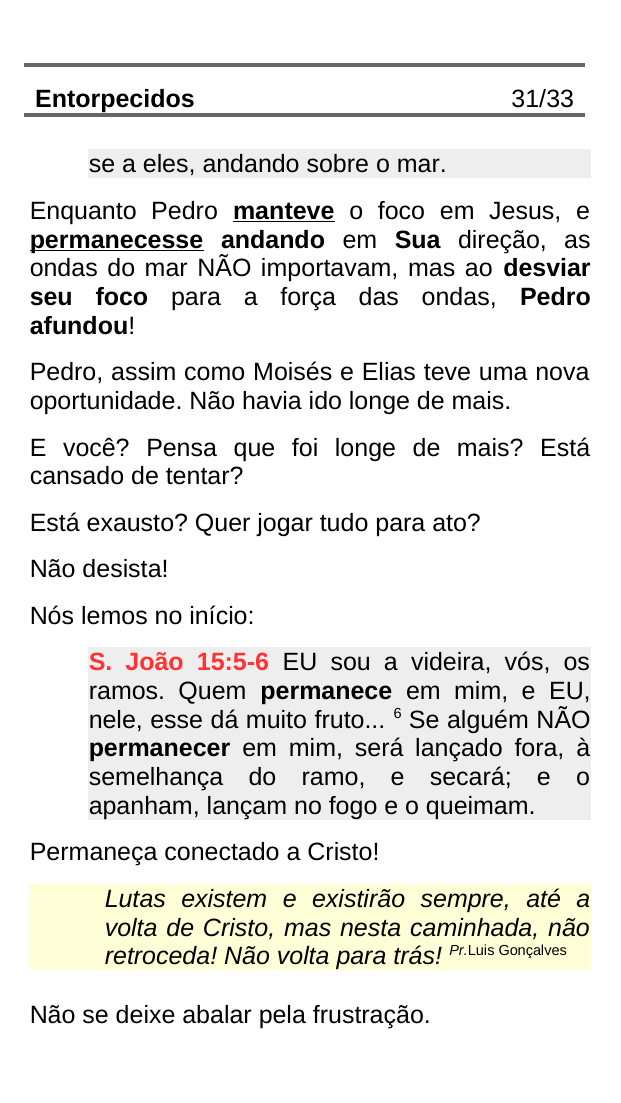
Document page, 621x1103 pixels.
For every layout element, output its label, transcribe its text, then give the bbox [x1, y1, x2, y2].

text Nós lemos no início: [29, 601, 591, 629]
text E você? Pensa que foi longe de mais? Está cansado de tentar? [29, 433, 591, 490]
text Permaneça conectado a Cristo! [29, 837, 591, 866]
text Não se deixe abalar pela frustração. [29, 999, 591, 1028]
text Está exausto? Quer jogar tudo para ato? [29, 508, 591, 537]
text Não desista! [29, 554, 591, 583]
list S. João 15:5-6 EU sou a videira, vós, os ramos. Quem permanece em mim, e EU, nele, esse dá muito fruto... 6 Se alguém NÃO permanecer em mim, será lançado fora, à semelhança do ramo, e secará; e o apanham, lançam no fogo e o queimam. [88, 647, 591, 820]
text Enquanto Pedro manteve o foco em Jesus, e permanecesse andando em Sua direção, as ondas do mar NÃO importavam, mas ao desviar seu foco para a força das ondas, Pedro afundou! [29, 196, 591, 340]
text Pedro, assim como Moisés e Elias teve uma nova oportunidade. Não havia ido longe de mais. [29, 357, 591, 415]
list Lutas existem e existirão sempre, até a volta de Cristo, mas nesta caminhada, não retroceda! Não volta para trás! Pr.Luis Gonçalves [29, 884, 591, 970]
list se a eles, andando sobre o mar. [88, 149, 591, 178]
